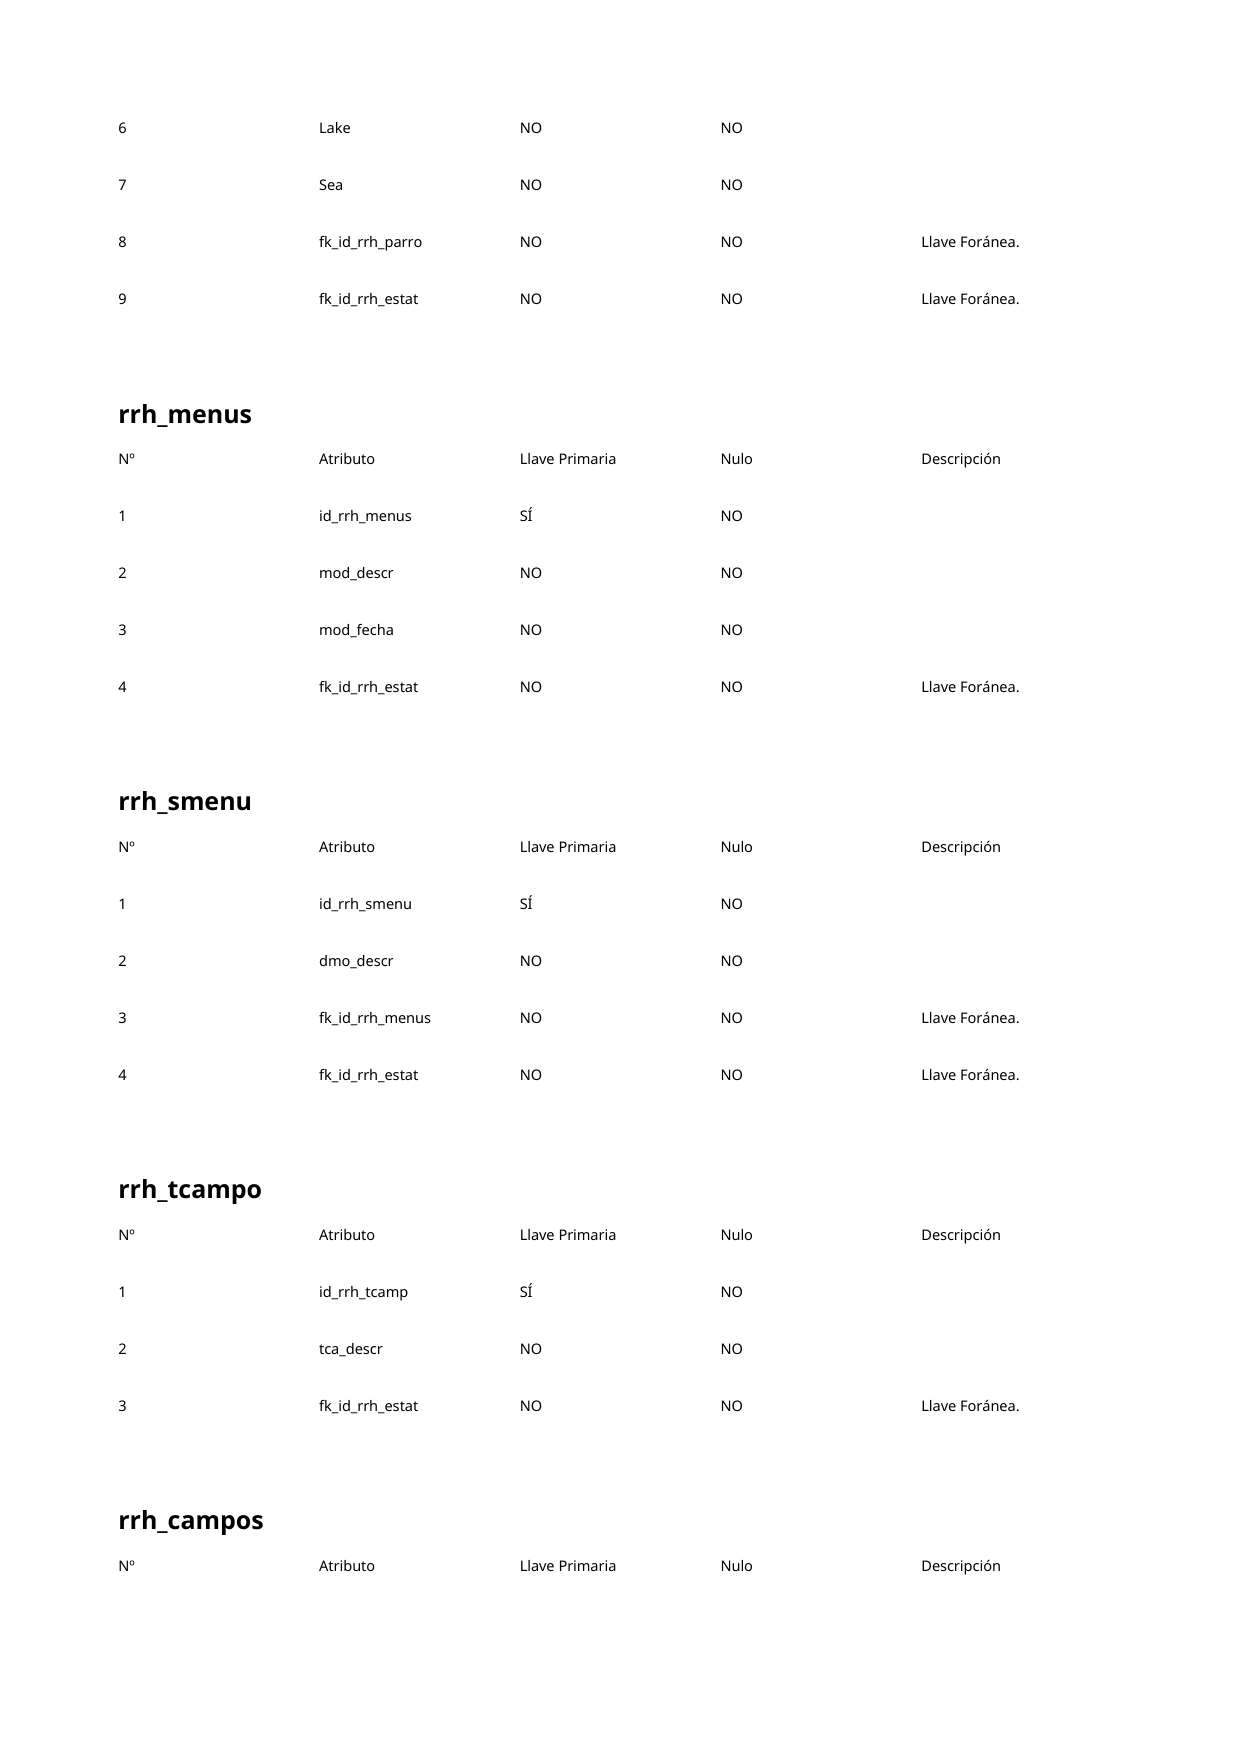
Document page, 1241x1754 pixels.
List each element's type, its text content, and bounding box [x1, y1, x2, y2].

table_cell SÍ [520, 894, 720, 951]
table_cell mod_descr [319, 563, 519, 620]
table_cell mod_fecha [319, 620, 519, 677]
table_cell Llave Foránea. [921, 232, 1122, 289]
table_cell NO [520, 677, 720, 733]
table_header Descripción [921, 449, 1122, 506]
table_cell 4 [118, 677, 319, 733]
table_header Llave Primaria [520, 449, 720, 506]
table_cell NO [520, 1064, 720, 1121]
table_cell 2 [118, 1339, 319, 1395]
table_cell 1 [118, 506, 319, 563]
table_cell NO [720, 506, 921, 563]
text rrh_tcampo [118, 1172, 1122, 1206]
table_cell 6 [118, 118, 319, 175]
table_cell NO [520, 175, 720, 232]
table_header Atributo [319, 837, 519, 894]
table_header Descripción [921, 1225, 1122, 1282]
table_cell NO [720, 1282, 921, 1338]
table_cell 3 [118, 1395, 319, 1452]
table_cell NO [720, 620, 921, 677]
table_cell dmo_descr [319, 951, 519, 1007]
table_cell [921, 951, 1122, 1007]
table_cell Llave Foránea. [921, 1395, 1122, 1452]
table_header Atributo [319, 1225, 519, 1282]
text rrh_smenu [118, 784, 1122, 818]
table_cell NO [720, 894, 921, 951]
table_cell NO [720, 1395, 921, 1452]
table_cell NO [720, 175, 921, 232]
table_cell NO [720, 951, 921, 1007]
table_cell 2 [118, 951, 319, 1007]
table_cell NO [520, 1008, 720, 1064]
table_cell NO [720, 677, 921, 733]
table_cell 8 [118, 232, 319, 289]
table_cell 4 [118, 1064, 319, 1121]
table_cell fk_id_rrh_estat [319, 677, 519, 733]
table_cell fk_id_rrh_estat [319, 1064, 519, 1121]
table_cell NO [520, 620, 720, 677]
table_cell 1 [118, 894, 319, 951]
table_cell NO [520, 1395, 720, 1452]
table_cell fk_id_rrh_estat [319, 289, 519, 346]
table_cell [921, 1339, 1122, 1395]
table_cell NO [720, 1064, 921, 1121]
table_cell 9 [118, 289, 319, 346]
table_header Llave Primaria [520, 1556, 720, 1612]
table_cell NO [520, 951, 720, 1007]
table_cell [921, 894, 1122, 951]
table_cell id_rrh_tcamp [319, 1282, 519, 1338]
table_cell Llave Foránea. [921, 289, 1122, 346]
table_cell Llave Foránea. [921, 1064, 1122, 1121]
table_cell NO [720, 1339, 921, 1395]
table_cell Llave Foránea. [921, 1008, 1122, 1064]
table_cell fk_id_rrh_parro [319, 232, 519, 289]
table_cell NO [520, 1339, 720, 1395]
table_cell Sea [319, 175, 519, 232]
table_header Nulo [720, 837, 921, 894]
text rrh_campos [118, 1503, 1122, 1537]
table_cell 2 [118, 563, 319, 620]
table_cell NO [520, 118, 720, 175]
table_cell Lake [319, 118, 519, 175]
table_cell 7 [118, 175, 319, 232]
table_header Atributo [319, 449, 519, 506]
table_cell NO [520, 289, 720, 346]
table_cell id_rrh_smenu [319, 894, 519, 951]
table_cell NO [520, 232, 720, 289]
table_header Llave Primaria [520, 837, 720, 894]
table_cell fk_id_rrh_estat [319, 1395, 519, 1452]
table_cell id_rrh_menus [319, 506, 519, 563]
table_cell NO [720, 232, 921, 289]
table_header Nº [118, 449, 319, 506]
table_cell NO [520, 563, 720, 620]
table_cell tca_descr [319, 1339, 519, 1395]
table_cell SÍ [520, 1282, 720, 1338]
table_header Descripción [921, 837, 1122, 894]
table_cell 3 [118, 1008, 319, 1064]
table_cell 3 [118, 620, 319, 677]
table_header Nulo [720, 1225, 921, 1282]
table_cell NO [720, 563, 921, 620]
table_header Llave Primaria [520, 1225, 720, 1282]
table_cell fk_id_rrh_menus [319, 1008, 519, 1064]
table_header Atributo [319, 1556, 519, 1612]
table_header Nº [118, 1225, 319, 1282]
text rrh_menus [118, 396, 1122, 430]
table_header Nulo [720, 449, 921, 506]
table_cell [921, 563, 1122, 620]
table_cell Llave Foránea. [921, 677, 1122, 733]
table_cell NO [720, 289, 921, 346]
table_cell [921, 1282, 1122, 1338]
table_header Nº [118, 837, 319, 894]
table_cell NO [720, 1008, 921, 1064]
table_cell 1 [118, 1282, 319, 1338]
table_cell [921, 118, 1122, 175]
table_cell SÍ [520, 506, 720, 563]
table_header Nulo [720, 1556, 921, 1612]
table_cell [921, 620, 1122, 677]
table_cell [921, 175, 1122, 232]
table_header Descripción [921, 1556, 1122, 1612]
table_header Nº [118, 1556, 319, 1612]
table_cell [921, 506, 1122, 563]
table_cell NO [720, 118, 921, 175]
